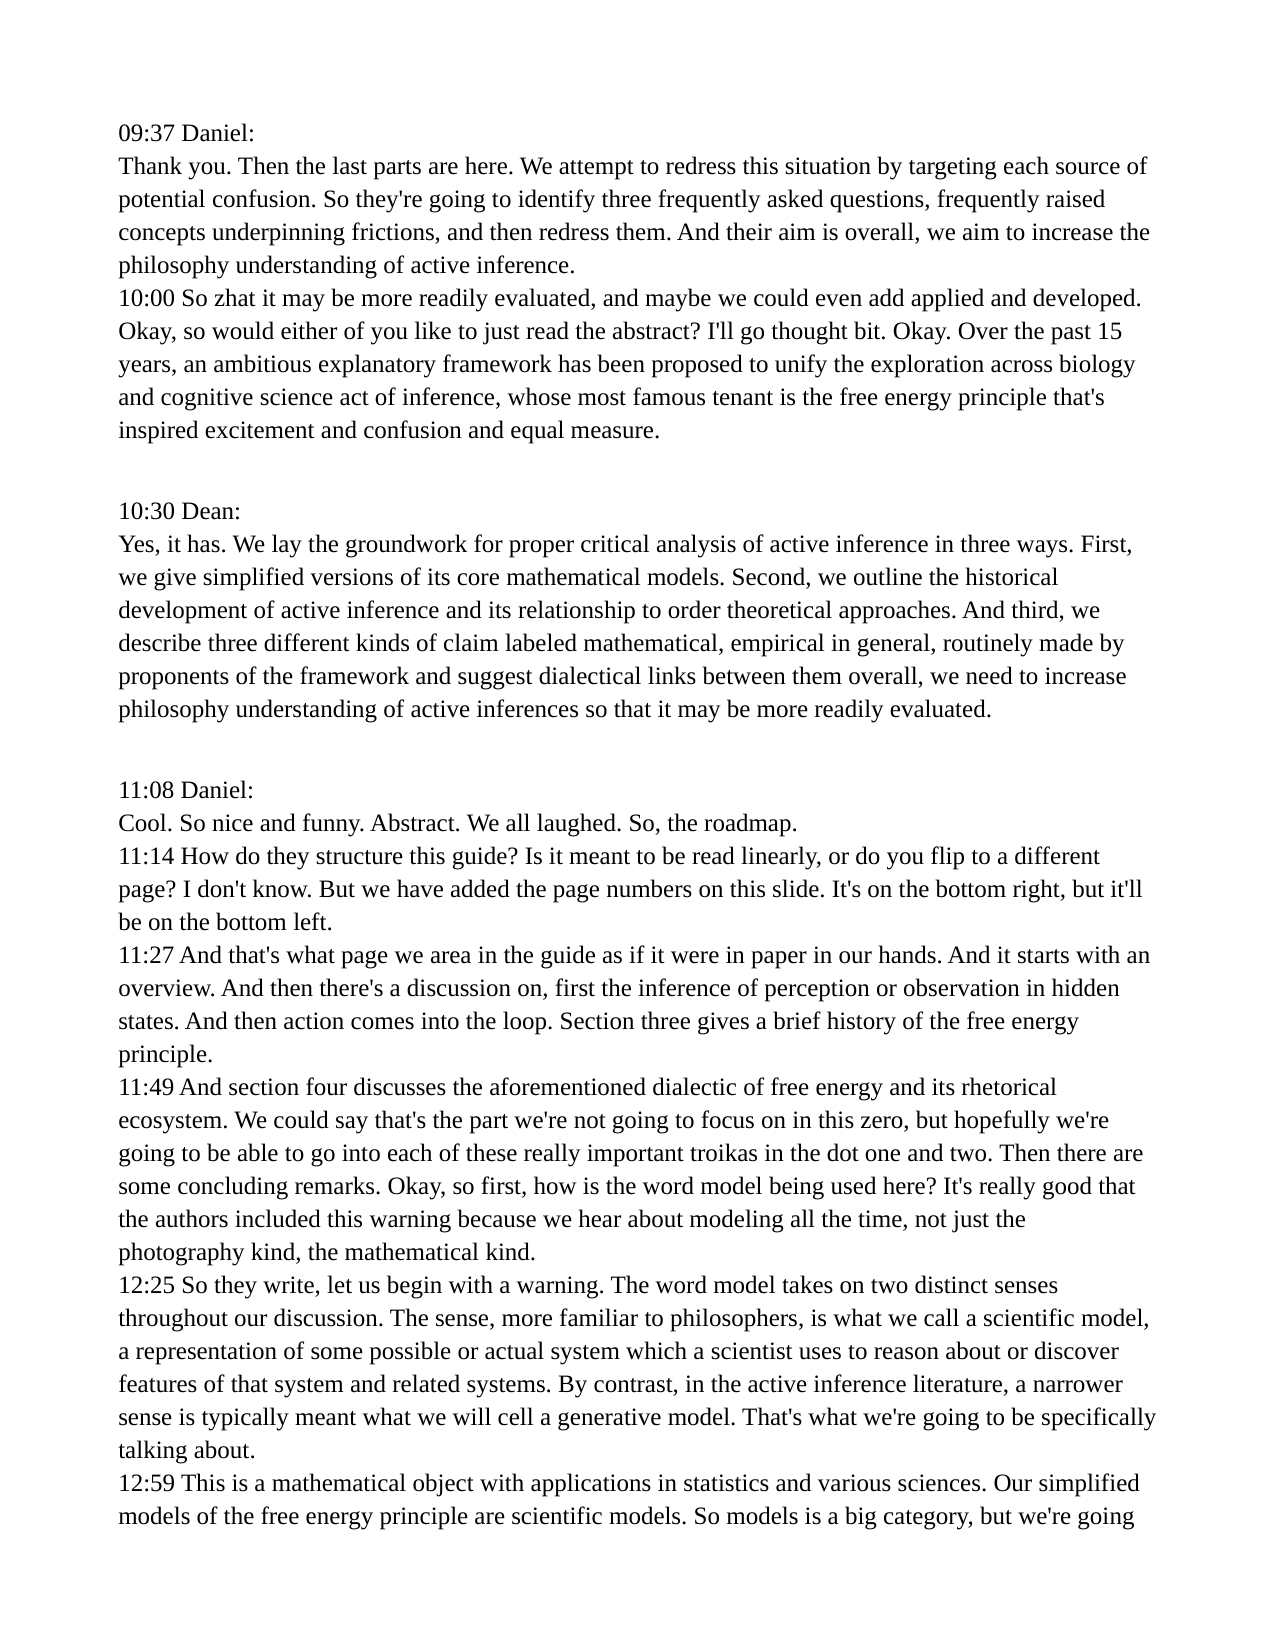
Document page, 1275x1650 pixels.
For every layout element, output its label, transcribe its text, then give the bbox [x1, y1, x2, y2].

text 10:30 Dean: Yes, it has. We lay the groundwork for proper critical analysis of active inference in three ways. First, we give simplified versions of its core mathematical models. Second, we outline the historical development of active inference and its relationship to order theoretical approaches. And third, we describe three different kinds of claim labeled mathematical, empirical in general, routinely made by proponents of the framework and suggest dialectical links between them overall, we need to increase philosophy understanding of active inferences so that it may be more readily evaluated. [118, 496, 1157, 756]
text 11:08 Daniel: Cool. So nice and funny. Abstract. We all laughed. So, the roadmap. 11:14 How do they structure this guide? Is it meant to be read linearly, or do you flip to a different page? I don't know. But we have added the page numbers on this slide. It's on the bottom right, but it'll be on the bottom left. 11:27 And that's what page we area in the guide as if it were in paper in our hands. And it starts with an overview. And then there's a discussion on, first the inference of perception or observation in hidden states. And then action comes into the loop. Section three gives a brief history of the free energy principle. 11:49 And section four discusses the aforementioned dialectic of free energy and its rhetorical ecosystem. We could say that's the part we're not going to focus on in this zero, but hopefully we're going to be able to go into each of these really important troikas in the dot one and two. Then there are some concluding remarks. Okay, so first, how is the word model being used here? It's really good that the authors included this warning because we hear about modeling all the time, not just the photography kind, the mathematical kind. 12:25 So they write, let us begin with a warning. The word model takes on two distinct senses throughout our discussion. The sense, more familiar to philosophers, is what we call a scientific model, a representation of some possible or actual system which a scientist uses to reason about or discover features of that system and related systems. By contrast, in the active inference literature, a narrower sense is typically meant what we will cell a generative model. That's what we're going to be specifically talking about. 12:59 This is a mathematical object with applications in statistics and various sciences. Our simplified models of the free energy principle are scientific models. So models is a big category, but we're going [118, 775, 1157, 1530]
text 09:37 Daniel: Thank you. Then the last parts are here. We attempt to redress this situation by targeting each source of potential confusion. So they're going to identify three frequently asked questions, frequently raised concepts underpinning frictions, and then redress them. And their aim is overall, we aim to increase the philosophy understanding of active inference. 10:00 So zhat it may be more readily evaluated, and maybe we could even add applied and developed. Okay, so would either of you like to just read the abstract? I'll go thought bit. Okay. Over the past 15 years, an ambitious explanatory framework has been proposed to unify the exploration across biology and cognitive science act of inference, whose most famous tenant is the free energy principle that's inspired excitement and confusion and equal measure. [118, 118, 1157, 477]
